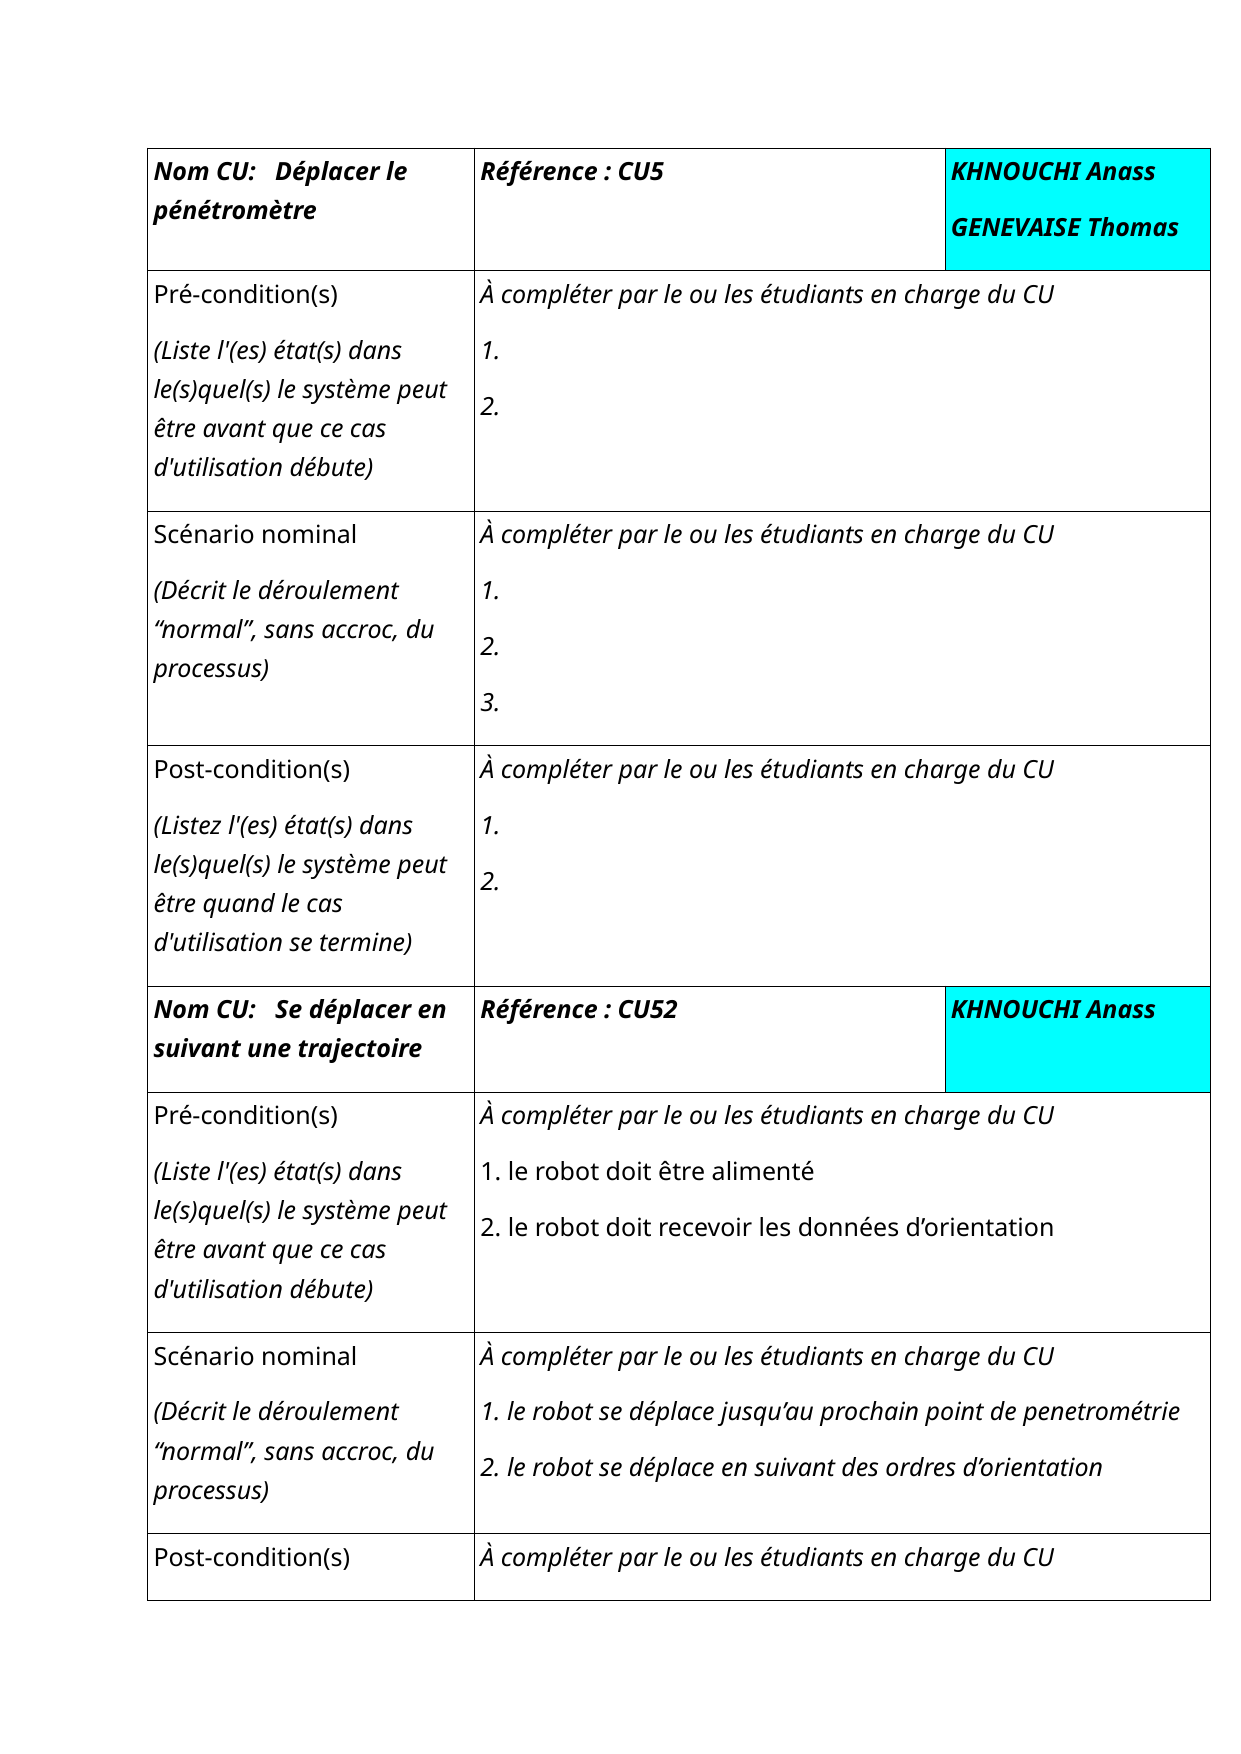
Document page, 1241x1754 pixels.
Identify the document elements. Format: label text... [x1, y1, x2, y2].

table_cell Nom CU: Se déplacer en suivant une trajectoire [148, 987, 474, 1092]
table_cell À compléter par le ou les étudiants en charge du CU [475, 1534, 1210, 1600]
table_cell Scénario nominal (Décrit le déroulement “normal”, sans accroc, du processus) [148, 1333, 474, 1533]
table_cell À compléter par le ou les étudiants en charge du CU 1. 2. [475, 271, 1210, 511]
table_header KHNOUCHI Anass GENEVAISE Thomas [946, 149, 1210, 270]
table_cell KHNOUCHI Anass [946, 987, 1210, 1092]
table_cell À compléter par le ou les étudiants en charge du CU 1. le robot se déplace jusqu’au prochain point de penetrométrie 2. le robot se déplace en suivant des ordres d’orientation [475, 1333, 1210, 1533]
table_cell Pré-condition(s) (Liste l'(es) état(s) dans le(s)quel(s) le système peut être avant que ce cas d'utilisation débute) [148, 1093, 474, 1332]
table_cell À compléter par le ou les étudiants en charge du CU 1. 2. 3. [475, 512, 1210, 745]
table_cell Post-condition(s) (Listez l'(es) état(s) dans le(s)quel(s) le système peut être quand le cas d'utilisation se termine) [148, 746, 474, 986]
table_cell À compléter par le ou les étudiants en charge du CU 1. le robot doit être alimenté 2. le robot doit recevoir les données d’orientation [475, 1093, 1210, 1332]
table_cell Scénario nominal (Décrit le déroulement “normal”, sans accroc, du processus) [148, 512, 474, 745]
table_cell Pré-condition(s) (Liste l'(es) état(s) dans le(s)quel(s) le système peut être avant que ce cas d'utilisation débute) [148, 271, 474, 511]
table_header Référence : CU5 [475, 149, 945, 270]
table_header Nom CU: Déplacer le pénétromètre [148, 149, 474, 270]
table_cell À compléter par le ou les étudiants en charge du CU 1. 2. [475, 746, 1210, 986]
table_cell Post-condition(s) [148, 1534, 474, 1600]
table_cell Référence : CU52 [475, 987, 945, 1092]
